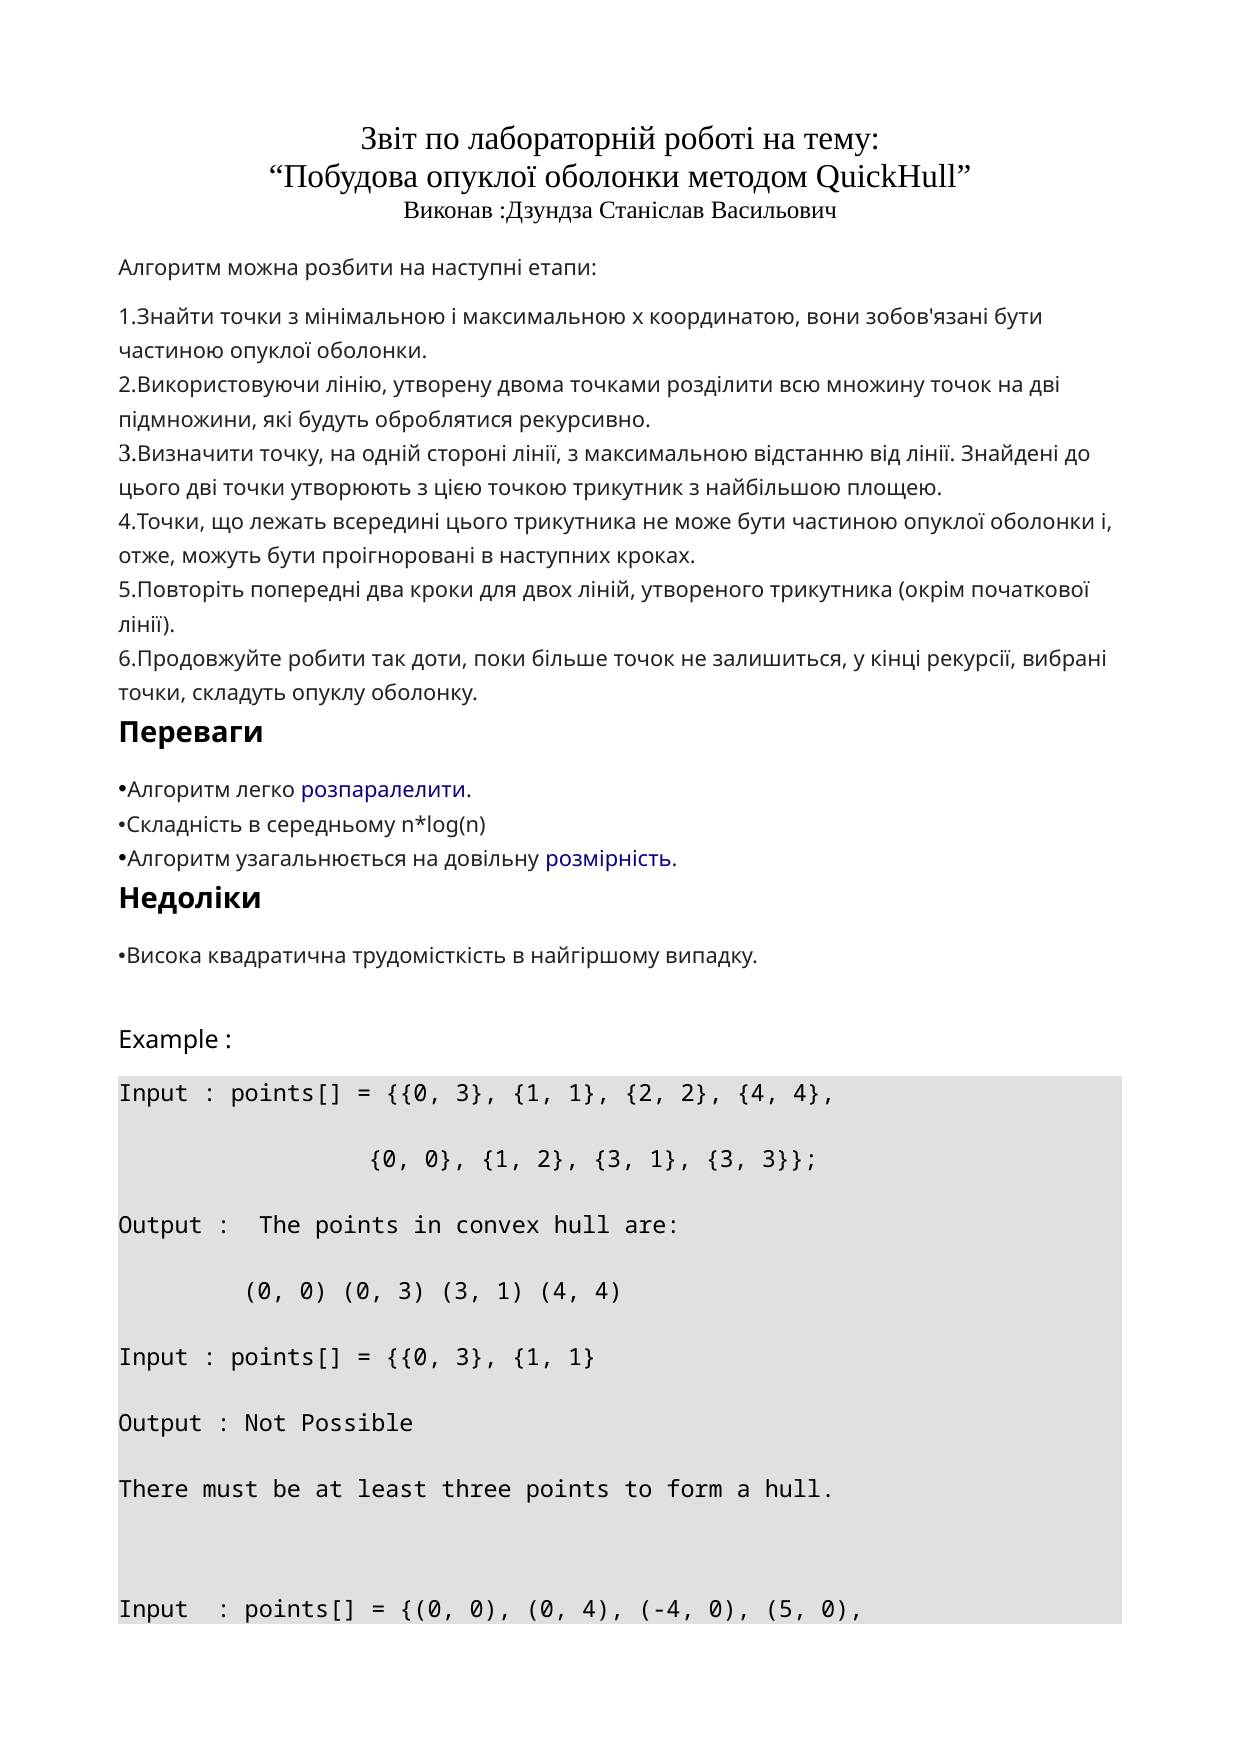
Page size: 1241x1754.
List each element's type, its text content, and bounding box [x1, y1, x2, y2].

text Output : Not Possible [118, 1407, 1122, 1439]
list Використовуючи лінію, утворену двома точками розділити всю множину точок на дві підмножини, які будуть оброблятися рекурсивно. [118, 369, 1122, 433]
text (0, 0) (0, 3) (3, 1) (4, 4) [118, 1274, 1122, 1306]
list Складність в середньому n*log(n) [118, 809, 1122, 838]
list Алгоритм легко розпаралелити. [118, 774, 1122, 804]
list Знайти точки з мінімальною і максимальною х координатою, вони зобов'язані бути частиною опуклої оболонки. [118, 301, 1122, 365]
text Input : points[] = {{0, 3}, {1, 1} [118, 1341, 1122, 1372]
text Звіт по лабораторній роботі на тему: “Побудова опуклої оболонки методом QuickHull” [118, 118, 1122, 195]
text Input : points[] = {(0, 0), (0, 4), (-4, 0), (5, 0), [118, 1592, 1122, 1624]
text Output : The points in convex hull are: [118, 1208, 1122, 1240]
text Алгоритм можна розбити на наступні етапи: [118, 252, 1122, 282]
list Висока квадратична трудомісткість в найгіршому випадку. [118, 940, 1122, 970]
list Повторіть попередні два кроки для двох ліній, утвореного трикутника (окрім початкової лінії). [118, 574, 1122, 638]
text {0, 0}, {1, 2}, {3, 1}, {3, 3}}; [118, 1142, 1122, 1174]
list Продовжуйте робити так доти, поки більше точок не залишиться, у кінці рекурсії, вибрані точки, складуть опуклу оболонку. [118, 643, 1122, 707]
list Визначити точку, на одній стороні лінії, з максимальною відстанню від лінії. Знайдені до цього дві точки утворюють з цією точкою трикутник з найбільшою площею. [118, 438, 1122, 502]
subtitle Переваги [118, 711, 1122, 751]
subtitle Недоліки [118, 877, 1122, 917]
text Input : points[] = {{0, 3}, {1, 1}, {2, 2}, {4, 4}, [118, 1076, 1122, 1108]
text Виконав :Дзундза Станіслав Васильович [118, 195, 1122, 223]
text Example : [118, 1022, 1122, 1056]
text There must be at least three points to form a hull. [118, 1473, 1122, 1505]
list Точки, що лежать всередині цього трикутника не може бути частиною опуклої оболонки і, отже, можуть бути проігноровані в наступних кроках. [118, 506, 1122, 570]
list Алгоритм узагальнюється на довільну розмірність. [118, 843, 1122, 873]
